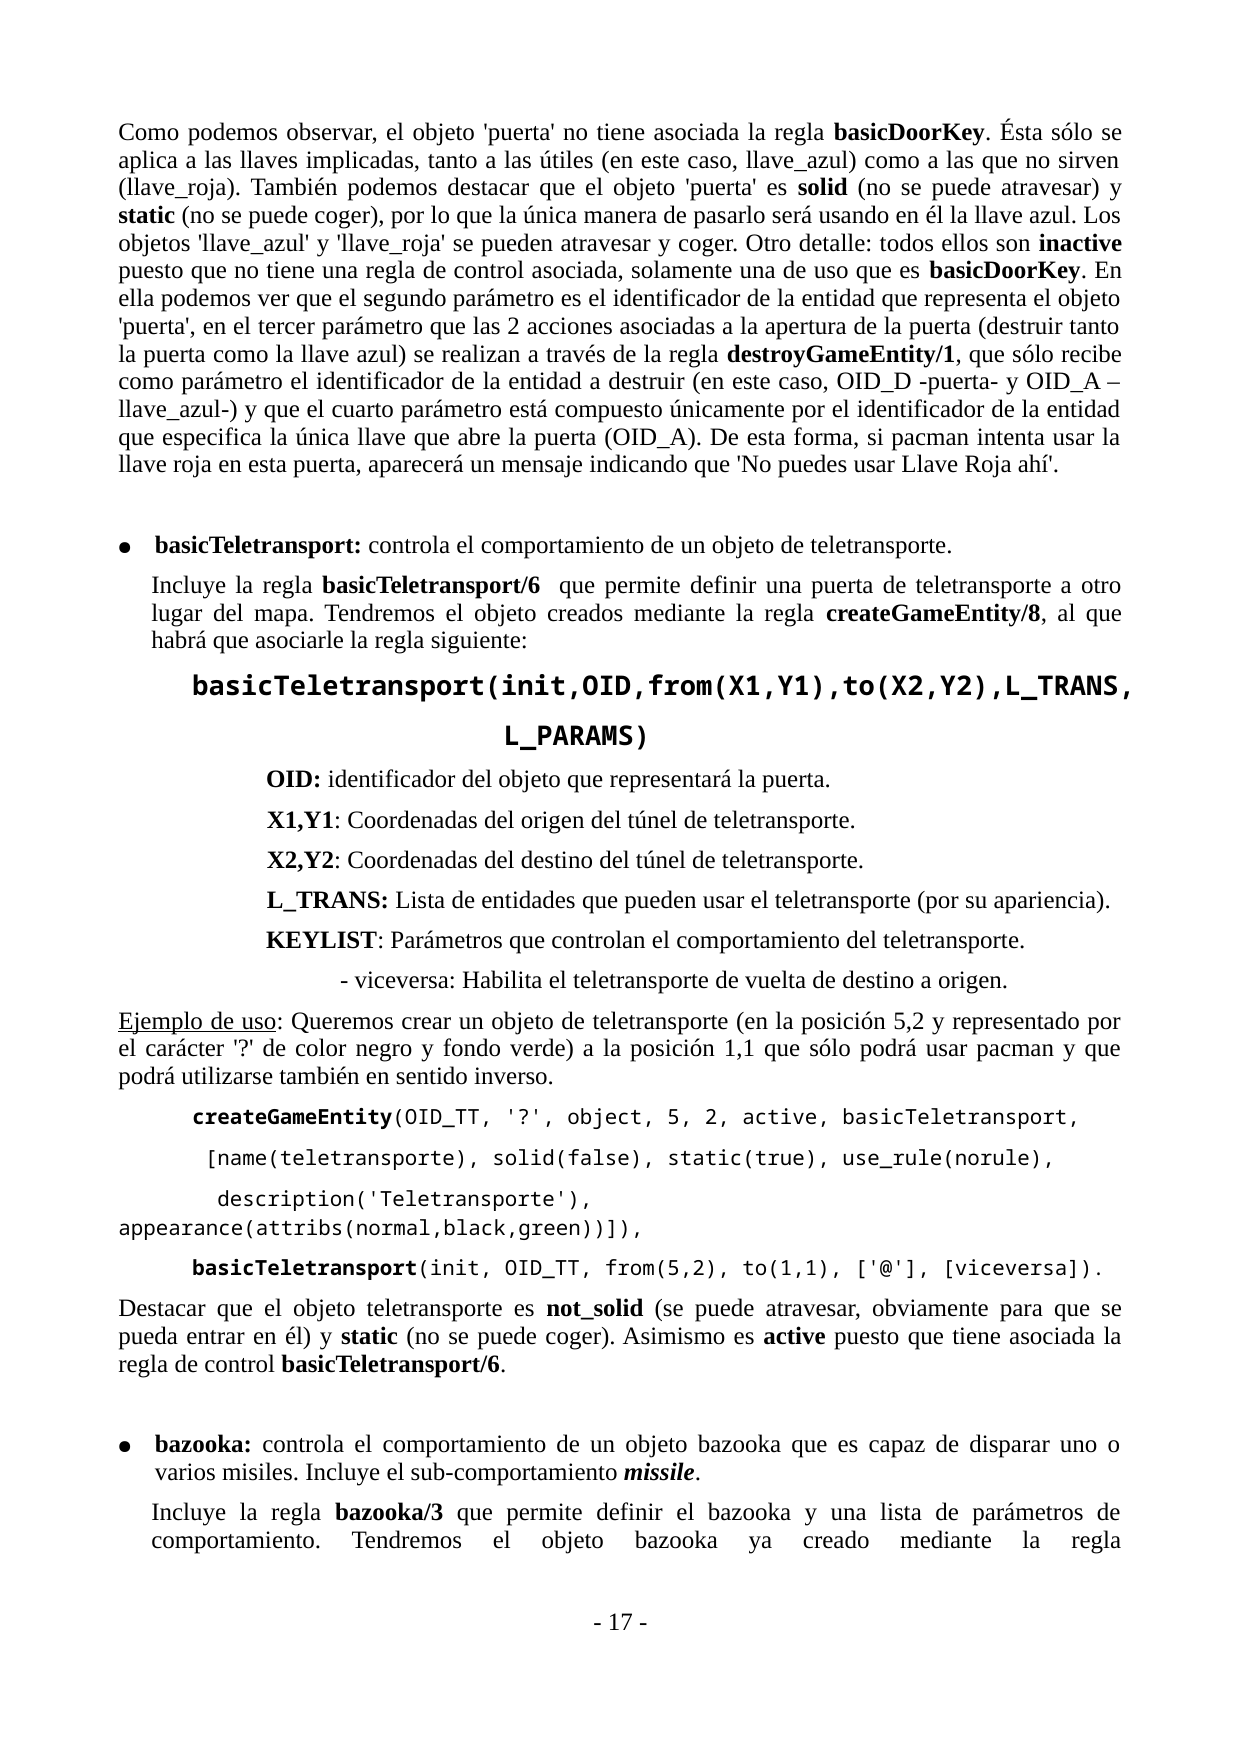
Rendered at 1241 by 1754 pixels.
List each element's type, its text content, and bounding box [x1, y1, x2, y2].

text Incluye la regla bazooka/3 que permite definir el bazooka y una lista de parámetros de comportamiento. Tendremos el objeto bazooka ya creado mediante la regla [151, 1498, 1122, 1553]
text basicTeletransport(init,OID,from(X1,Y1),to(X2,Y2),L_TRANS, [118, 667, 1173, 704]
text Ejemplo de uso: Queremos crear un objeto de teletransporte (en la posición 5,2 y representado por el carácter '?' de color negro y fondo verde) a la posición 1,1 que sólo podrá usar pacman y que podrá utilizarse también en sentido inverso. [118, 1007, 1122, 1090]
list bazooka: controla el comportamiento de un objeto bazooka que es capaz de disparar uno o varios misiles. Incluye el sub-comportamiento missile. [118, 1430, 1122, 1486]
text X2,Y2: Coordenadas del destino del túnel de teletransporte. [267, 846, 1122, 874]
text Como podemos observar, el objeto 'puerta' no tiene asociada la regla basicDoorKey. Ésta sólo se aplica a las llaves implicadas, tanto a las útiles (en este caso, llave_azul) como a las que no sirven (llave_roja). También podemos destacar que el objeto 'puerta' es solid (no se puede atravesar) y static (no se puede coger), por lo que la única manera de pasarlo será usando en él la llave azul. Los objetos 'llave_azul' y 'llave_roja' se pueden atravesar y coger. Otro detalle: todos ellos son inactive puesto que no tiene una regla de control asociada, solamente una de uso que es basicDoorKey. En ella podemos ver que el segundo parámetro es el identificador de la entidad que representa el objeto 'puerta', en el tercer parámetro que las 2 acciones asociadas a la apertura de la puerta (destruir tanto la puerta como la llave azul) se realizan a través de la regla destroyGameEntity/1, que sólo recibe como parámetro el identificador de la entidad a destruir (en este caso, OID_D -puerta- y OID_A – llave_azul-) y que el cuarto parámetro está compuesto únicamente por el identificador de la entidad que especifica la única llave que abre la puerta (OID_A). De esta forma, si pacman intenta usar la llave roja en esta puerta, aparecerá un mensaje indicando que 'No puedes usar Llave Roja ahí'. [118, 118, 1122, 478]
text KEYLIST: Parámetros que controlan el comportamiento del teletransporte. [118, 926, 1122, 954]
text createGameEntity(OID_TT, '?', object, 5, 2, active, basicTeletransport, [118, 1102, 1122, 1131]
list basicTeletransport: controla el comportamiento de un objeto de teletransporte. [118, 531, 1122, 559]
text L_TRANS: Lista de entidades que pueden usar el teletransporte (por su apariencia). [267, 886, 1122, 914]
text Destacar que el objeto teletransporte es not_solid (se puede atravesar, obviamente para que se pueda entrar en él) y static (no se puede coger). Asimismo es active puesto que tiene asociada la regla de control basicTeletransport/6. [118, 1294, 1122, 1377]
text Incluye la regla basicTeletransport/6 que permite definir una puerta de teletransporte a otro lugar del mapa. Tendremos el objeto creados mediante la regla createGameEntity/8, al que habrá que asociarle la regla siguiente: [151, 571, 1122, 654]
text X1,Y1: Coordenadas del origen del túnel de teletransporte. [267, 806, 1122, 833]
text L_PARAMS) [118, 716, 1173, 753]
text - viceversa: Habilita el teletransporte de vuelta de destino a origen. [118, 967, 1122, 994]
text [name(teletransporte), solid(false), static(true), use_rule(norule), [118, 1143, 1122, 1172]
text basicTeletransport(init, OID_TT, from(5,2), to(1,1), ['@'], [viceversa]). [118, 1253, 1122, 1282]
text description('Teletransporte'), appearance(attribs(normal,black,green))]), [118, 1184, 1122, 1241]
text OID: identificador del objeto que representará la puerta. [118, 766, 1122, 793]
